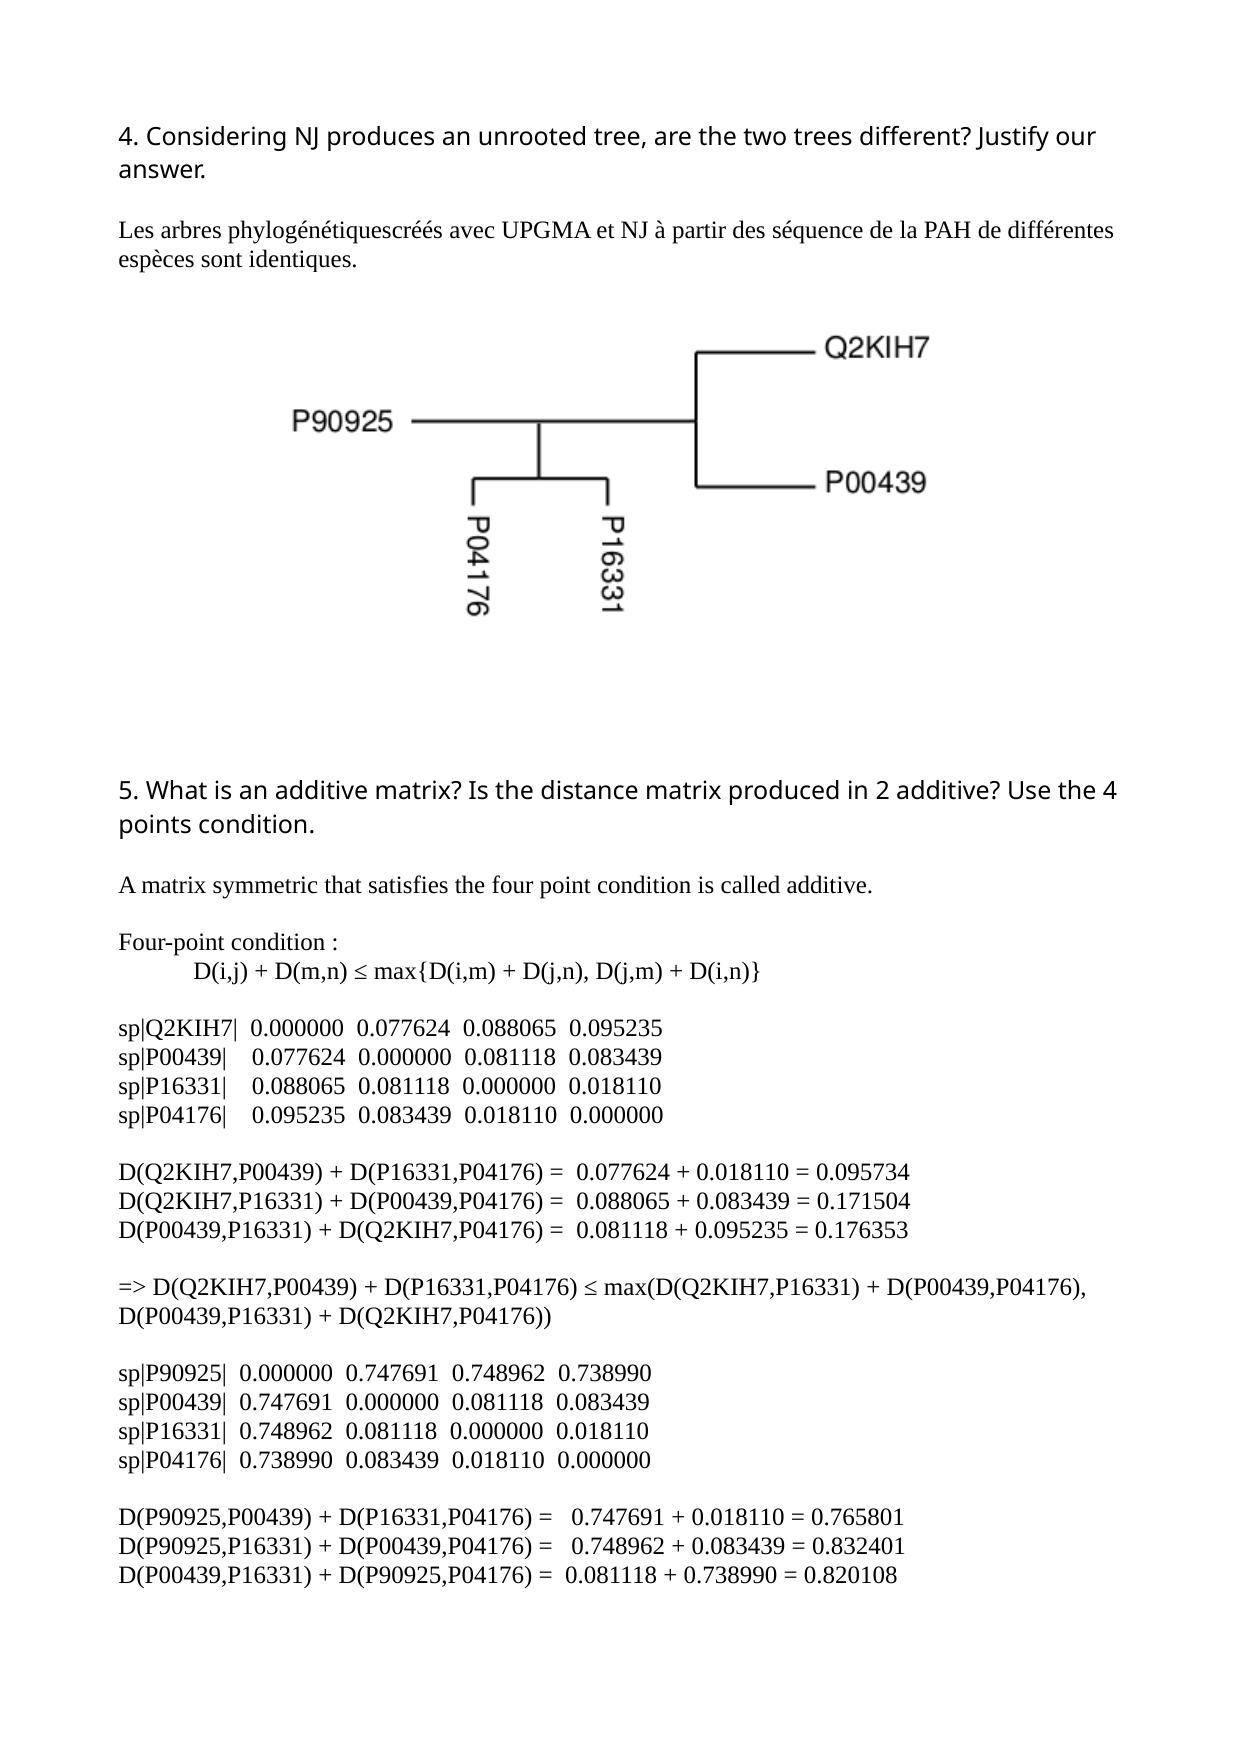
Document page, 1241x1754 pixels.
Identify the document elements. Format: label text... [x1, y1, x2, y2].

text D(Q2KIH7,P16331) + D(P00439,P04176) = 0.088065 + 0.083439 = 0.171504 [118, 1186, 1122, 1215]
text D(i,j) + D(m,n) ≤ max{D(i,m) + D(j,n), D(j,m) + D(i,n)} [118, 956, 1122, 985]
text 5. What is an additive matrix? Is the distance matrix produced in 2 additive? Use the 4 points condition. [118, 773, 1122, 841]
text sp|P04176| 0.095235 0.083439 0.018110 0.000000 [118, 1100, 1122, 1128]
text sp|P04176| 0.738990 0.083439 0.018110 0.000000 [118, 1445, 1122, 1473]
text sp|P16331| 0.088065 0.081118 0.000000 0.018110 [118, 1071, 1122, 1100]
text sp|Q2KIH7| 0.000000 0.077624 0.088065 0.095235 [118, 1013, 1122, 1042]
text D(P90925,P16331) + D(P00439,P04176) = 0.748962 + 0.083439 = 0.832401 [118, 1531, 1122, 1560]
picture [249, 272, 992, 668]
text D(P00439,P16331) + D(P90925,P04176) = 0.081118 + 0.738990 = 0.820108 [118, 1560, 1122, 1588]
text A matrix symmetric that satisfies the four point condition is called additive. [118, 870, 1122, 898]
text sp|P00439| 0.747691 0.000000 0.081118 0.083439 [118, 1387, 1122, 1416]
text sp|P90925| 0.000000 0.747691 0.748962 0.738990 [118, 1358, 1122, 1387]
text Four-point condition : [118, 927, 1122, 956]
text D(Q2KIH7,P00439) + D(P16331,P04176) = 0.077624 + 0.018110 = 0.095734 [118, 1157, 1122, 1186]
text sp|P16331| 0.748962 0.081118 0.000000 0.018110 [118, 1416, 1122, 1445]
text => D(Q2KIH7,P00439) + D(P16331,P04176) ≤ max(D(Q2KIH7,P16331) + D(P00439,P04176), D(P00439,P16331) + D(Q2KIH7,P04176)) [118, 1272, 1122, 1330]
text 4. Considering NJ produces an unrooted tree, are the two trees different? Justify our answer. [118, 118, 1122, 186]
text sp|P00439| 0.077624 0.000000 0.081118 0.083439 [118, 1042, 1122, 1071]
text D(P90925,P00439) + D(P16331,P04176) = 0.747691 + 0.018110 = 0.765801 [118, 1502, 1122, 1531]
text Les arbres phylogénétiquescréés avec UPGMA et NJ à partir des séquence de la PAH de différentes espèces sont identiques. [118, 215, 1122, 272]
text D(P00439,P16331) + D(Q2KIH7,P04176) = 0.081118 + 0.095235 = 0.176353 [118, 1215, 1122, 1243]
